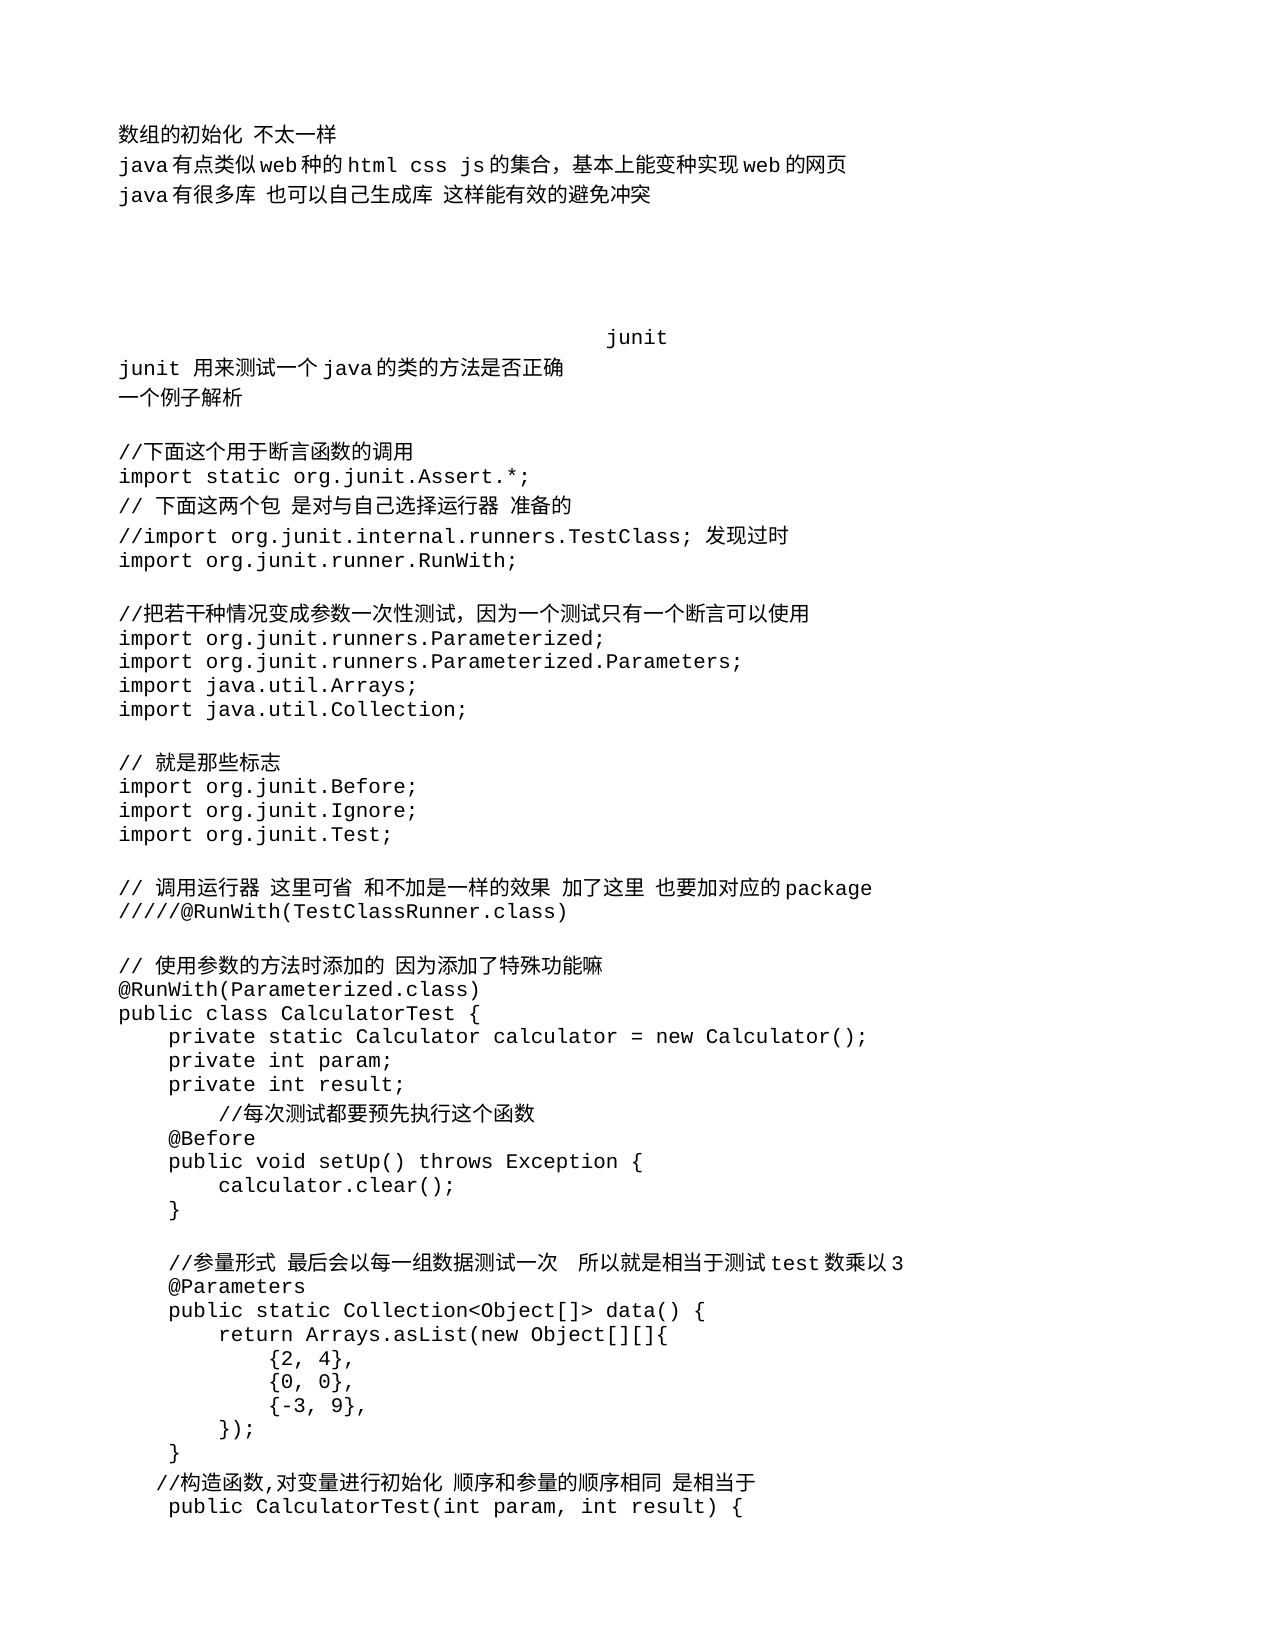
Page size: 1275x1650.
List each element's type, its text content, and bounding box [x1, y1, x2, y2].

text import org.junit.Ignore; [118, 800, 1157, 824]
text // 就是那些标志 [118, 746, 1157, 777]
text 一个例子解析 [118, 381, 1157, 412]
text //import org.junit.internal.runners.TestClass; 发现过时 [118, 520, 1157, 550]
text //构造函数,对变量进行初始化 顺序和参量的顺序相同 是相当于 [118, 1466, 1157, 1496]
text /////@RunWith(TestClassRunner.class) [118, 902, 1157, 925]
text import org.junit.runners.Parameterized; [118, 628, 1157, 652]
text //下面这个用于断言函数的调用 [118, 435, 1157, 466]
text 数组的初始化 不太一样 [118, 118, 1157, 148]
text calculator.clear(); [118, 1175, 1157, 1199]
text //每次测试都要预先执行这个函数 [118, 1097, 1157, 1128]
text {-3, 9}, [118, 1395, 1157, 1418]
text import org.junit.Test; [118, 824, 1157, 847]
text public class CalculatorTest { [118, 1003, 1157, 1027]
text public static Collection<Object[]> data() { [118, 1300, 1157, 1324]
text //把若干种情况变成参数一次性测试，因为一个测试只有一个断言可以使用 [118, 597, 1157, 628]
text import java.util.Arrays; [118, 675, 1157, 699]
text }); [118, 1418, 1157, 1442]
text @Before [118, 1128, 1157, 1152]
text import org.junit.runner.RunWith; [118, 550, 1157, 574]
text //参量形式 最后会以每一组数据测试一次 所以就是相当于测试test数乘以3 [118, 1246, 1157, 1277]
text import org.junit.runners.Parameterized.Parameters; [118, 652, 1157, 675]
text } [118, 1199, 1157, 1222]
text } [118, 1442, 1157, 1466]
text private int param; [118, 1050, 1157, 1074]
text private int result; [118, 1074, 1157, 1097]
text java有点类似web种的html css js的集合，基本上能变种实现web的网页 [118, 148, 1157, 179]
text // 下面这两个包 是对与自己选择运行器 准备的 [118, 489, 1157, 520]
text import org.junit.Before; [118, 777, 1157, 800]
text junit 用来测试一个java的类的方法是否正确 [118, 351, 1157, 381]
text import java.util.Collection; [118, 699, 1157, 722]
text public void setUp() throws Exception { [118, 1152, 1157, 1175]
text {2, 4}, [118, 1347, 1157, 1371]
text import static org.junit.Assert.*; [118, 466, 1157, 489]
text @Parameters [118, 1277, 1157, 1300]
text java有很多库 也可以自己生成库 这样能有效的避免冲突 [118, 179, 1157, 209]
text // 使用参数的方法时添加的 因为添加了特殊功能嘛 [118, 949, 1157, 979]
text {0, 0}, [118, 1371, 1157, 1395]
text private static Calculator calculator = new Calculator(); [118, 1027, 1157, 1050]
text return Arrays.asList(new Object[][]{ [118, 1324, 1157, 1347]
text @RunWith(Parameterized.class) [118, 979, 1157, 1003]
text junit [118, 327, 1157, 351]
text public CalculatorTest(int param, int result) { [118, 1496, 1157, 1520]
text // 调用运行器 这里可省 和不加是一样的效果 加了这里 也要加对应的package [118, 871, 1157, 902]
